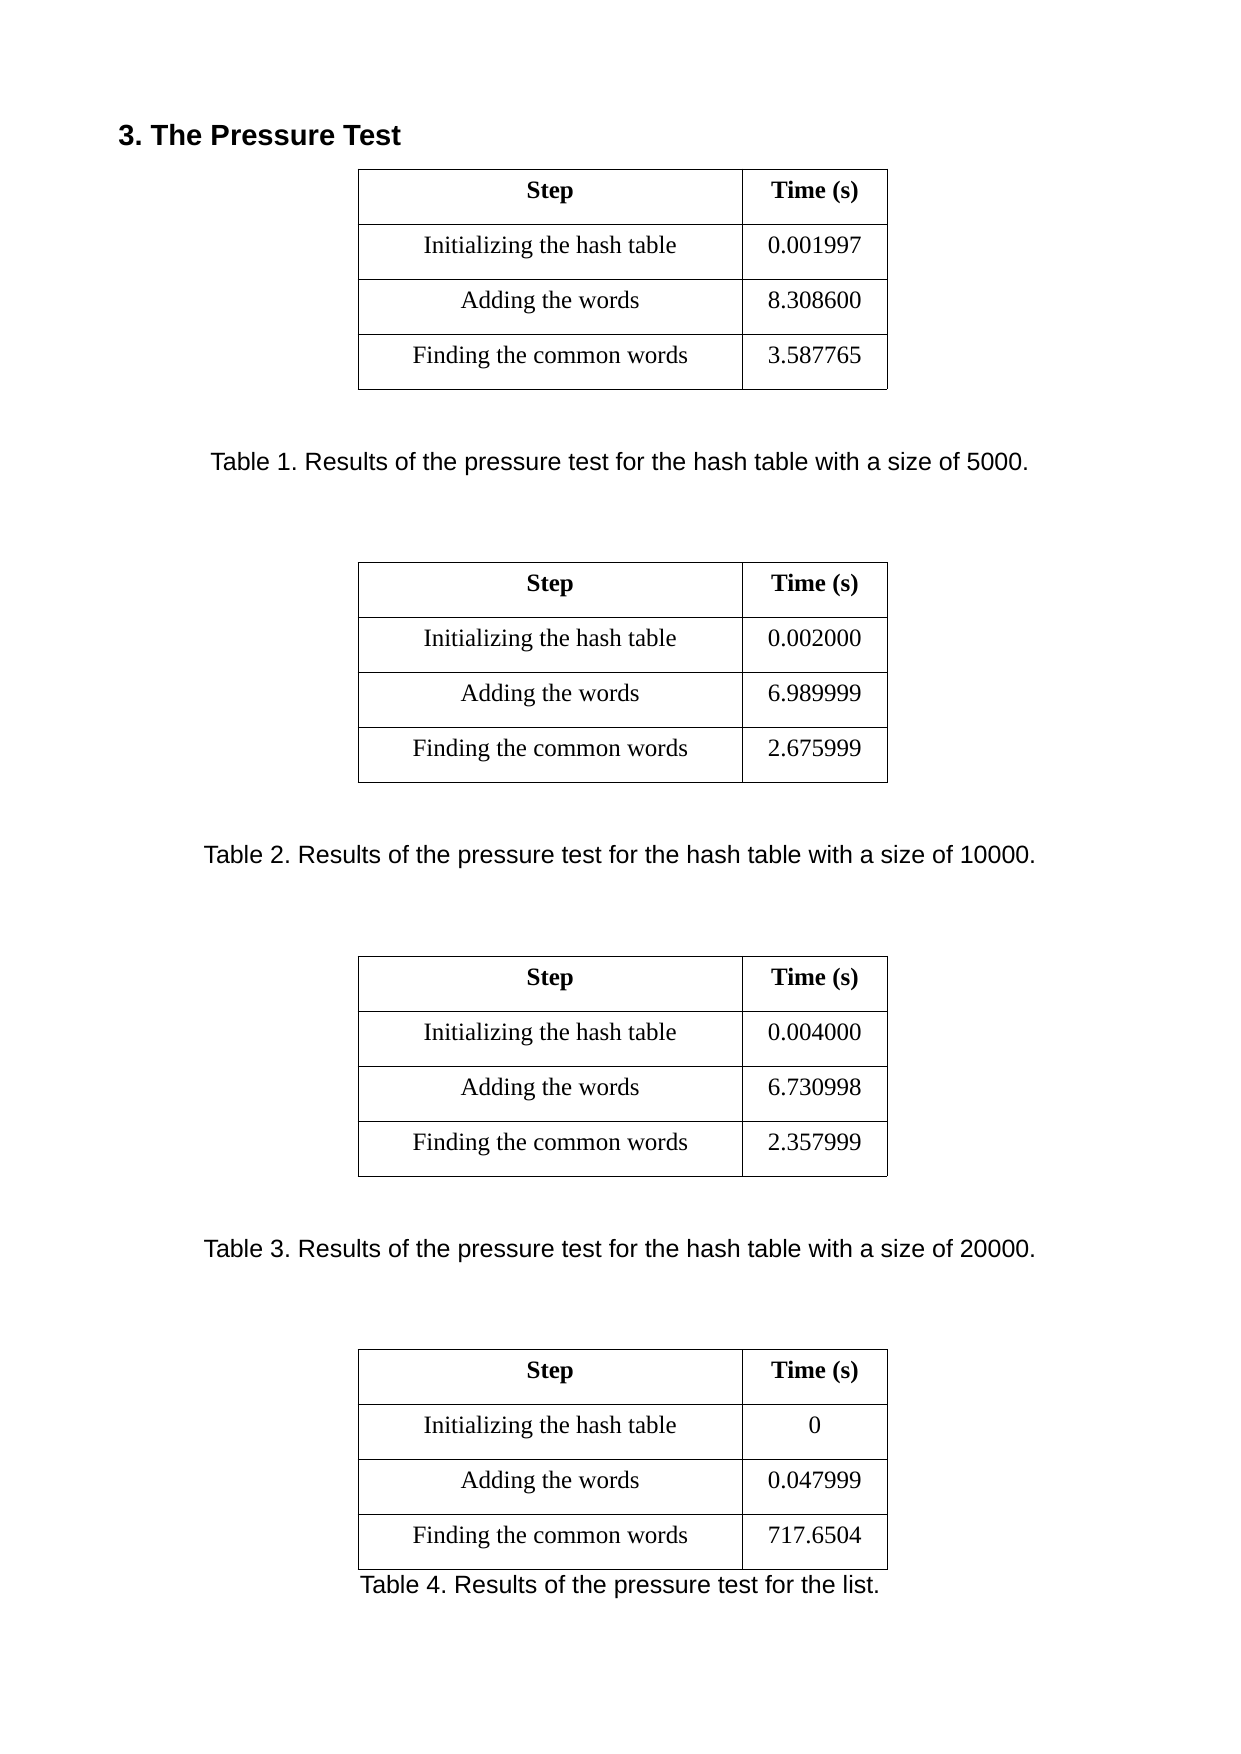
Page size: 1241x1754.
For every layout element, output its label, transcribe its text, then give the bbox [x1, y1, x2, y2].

subtitle 3. The Pressure Test [118, 118, 1122, 152]
table_cell Adding the words [359, 673, 742, 727]
table_cell Initializing the hash table [359, 1012, 742, 1066]
table_cell 6.989999 [743, 673, 887, 727]
text Table 2. Results of the pressure test for the hash table with a size of 10000. [118, 840, 1122, 869]
table_header Time (s) [743, 957, 887, 1011]
table_cell Finding the common words [359, 728, 742, 782]
table_header Step [359, 563, 742, 617]
table_cell Finding the common words [359, 1122, 742, 1176]
table_cell Adding the words [359, 1460, 742, 1514]
table_cell 2.357999 [743, 1122, 887, 1176]
table_header Step [359, 170, 742, 223]
table_header Time (s) [743, 563, 887, 617]
text Table 1. Results of the pressure test for the hash table with a size of 5000. [118, 447, 1122, 475]
text Table 3. Results of the pressure test for the hash table with a size of 20000. [118, 1234, 1122, 1263]
table_cell 0.002000 [743, 618, 887, 672]
table_cell 8.308600 [743, 280, 887, 333]
table_header Step [359, 1350, 742, 1404]
table_cell 717.6504 [743, 1515, 887, 1569]
table_header Time (s) [743, 1350, 887, 1404]
table_cell Adding the words [359, 280, 742, 333]
text Table 4. Results of the pressure test for the list. [118, 1570, 1122, 1599]
table_cell 6.730998 [743, 1067, 887, 1121]
table_header Step [359, 957, 742, 1011]
table_cell 0 [743, 1405, 887, 1459]
table_cell Initializing the hash table [359, 1405, 742, 1459]
table_cell 0.047999 [743, 1460, 887, 1514]
table_cell Initializing the hash table [359, 225, 742, 278]
table_cell Adding the words [359, 1067, 742, 1121]
table_cell Finding the common words [359, 335, 742, 388]
table_cell 0.004000 [743, 1012, 887, 1066]
table_cell Finding the common words [359, 1515, 742, 1569]
table_cell Initializing the hash table [359, 618, 742, 672]
table_cell 2.675999 [743, 728, 887, 782]
table_cell 0.001997 [743, 225, 887, 278]
table_cell 3.587765 [743, 335, 887, 388]
table_header Time (s) [743, 170, 887, 223]
